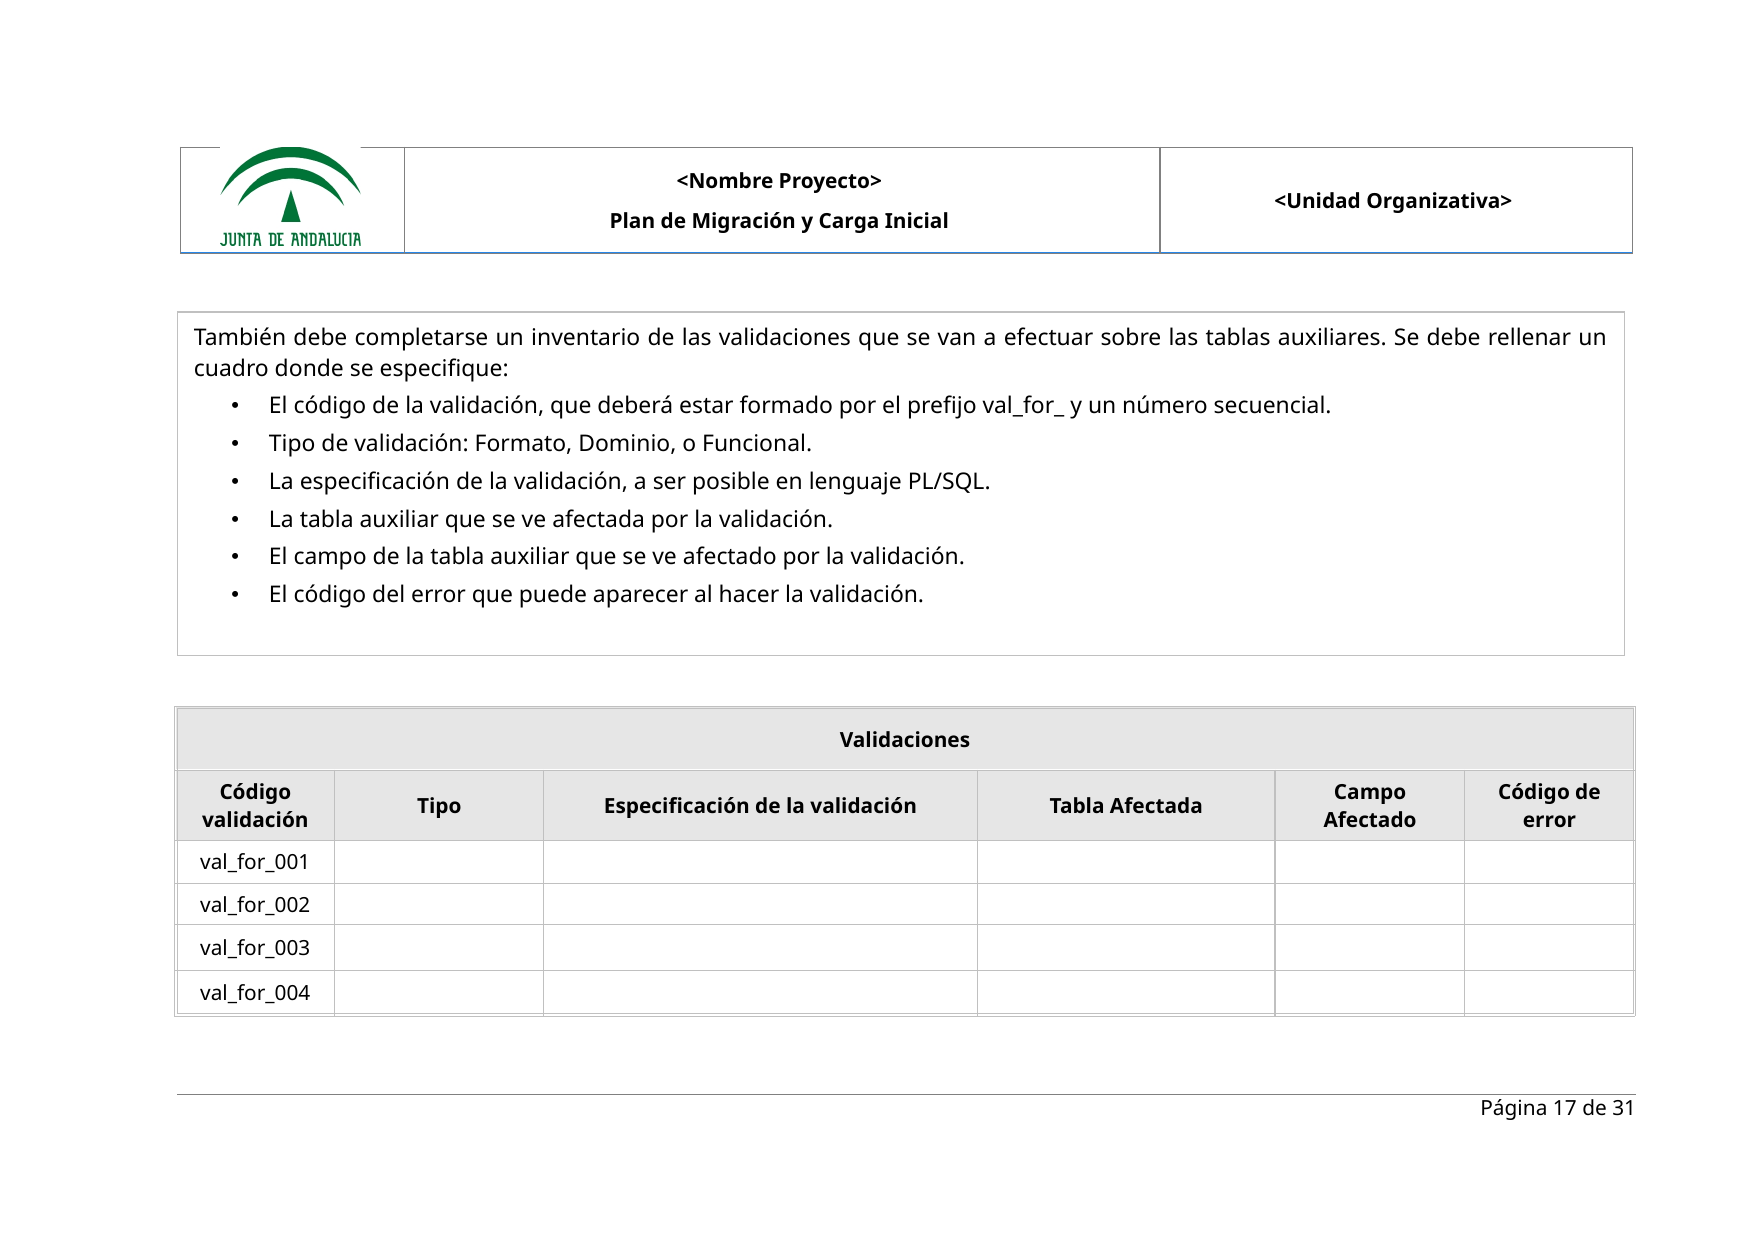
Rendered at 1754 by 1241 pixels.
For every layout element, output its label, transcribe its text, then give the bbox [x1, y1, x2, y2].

table_cell [335, 841, 543, 882]
table_cell [544, 925, 977, 969]
table_cell val_for_003 [178, 925, 334, 969]
table_cell val_for_002 [178, 884, 334, 924]
table_cell [1465, 841, 1633, 882]
table_cell [1276, 884, 1464, 924]
table_cell [1465, 884, 1633, 924]
table_cell [978, 884, 1274, 924]
table_cell [1465, 925, 1633, 969]
table_cell [978, 971, 1274, 1013]
table_cell [978, 841, 1274, 882]
table_cell [544, 884, 977, 924]
picture [220, 147, 361, 246]
table_cell val_for_004 [178, 971, 334, 1013]
list El campo de la tabla auxiliar que se ve afectado por la validación. [231, 540, 1609, 572]
table_cell Tabla Afectada [978, 771, 1274, 840]
list El código del error que puede aparecer al hacer la validación. [231, 578, 1609, 609]
list La tabla auxiliar que se ve afectada por la validación. [231, 503, 1609, 534]
table_cell Tipo [335, 771, 543, 840]
table_cell [1276, 925, 1464, 969]
table_cell [1465, 971, 1633, 1013]
table_cell Campo Afectado [1276, 771, 1464, 840]
table_cell Código de error [1465, 771, 1633, 840]
list El código de la validación, que deberá estar formado por el prefijo val_for_ y un número secuencial. [231, 389, 1609, 421]
table_header Validaciones [178, 709, 1633, 769]
table_cell val_for_001 [178, 841, 334, 882]
table_cell [335, 925, 543, 969]
table_cell [1276, 971, 1464, 1013]
table_cell [1276, 841, 1464, 882]
text También debe completarse un inventario de las validaciones que se van a efectuar sobre las tablas auxiliares. Se debe rellenar un cuadro donde se especifique: [194, 321, 1609, 383]
list La especificación de la validación, a ser posible en lenguaje PL/SQL. [231, 465, 1609, 496]
list Tipo de validación: Formato, Dominio, o Funcional. [231, 427, 1609, 458]
table_cell [544, 971, 977, 1013]
table_cell Código validación [178, 771, 334, 840]
table_cell [978, 925, 1274, 969]
table_cell [544, 841, 977, 882]
table_cell Especificación de la validación [544, 771, 977, 840]
table_cell [335, 884, 543, 924]
table_cell [335, 971, 543, 1013]
